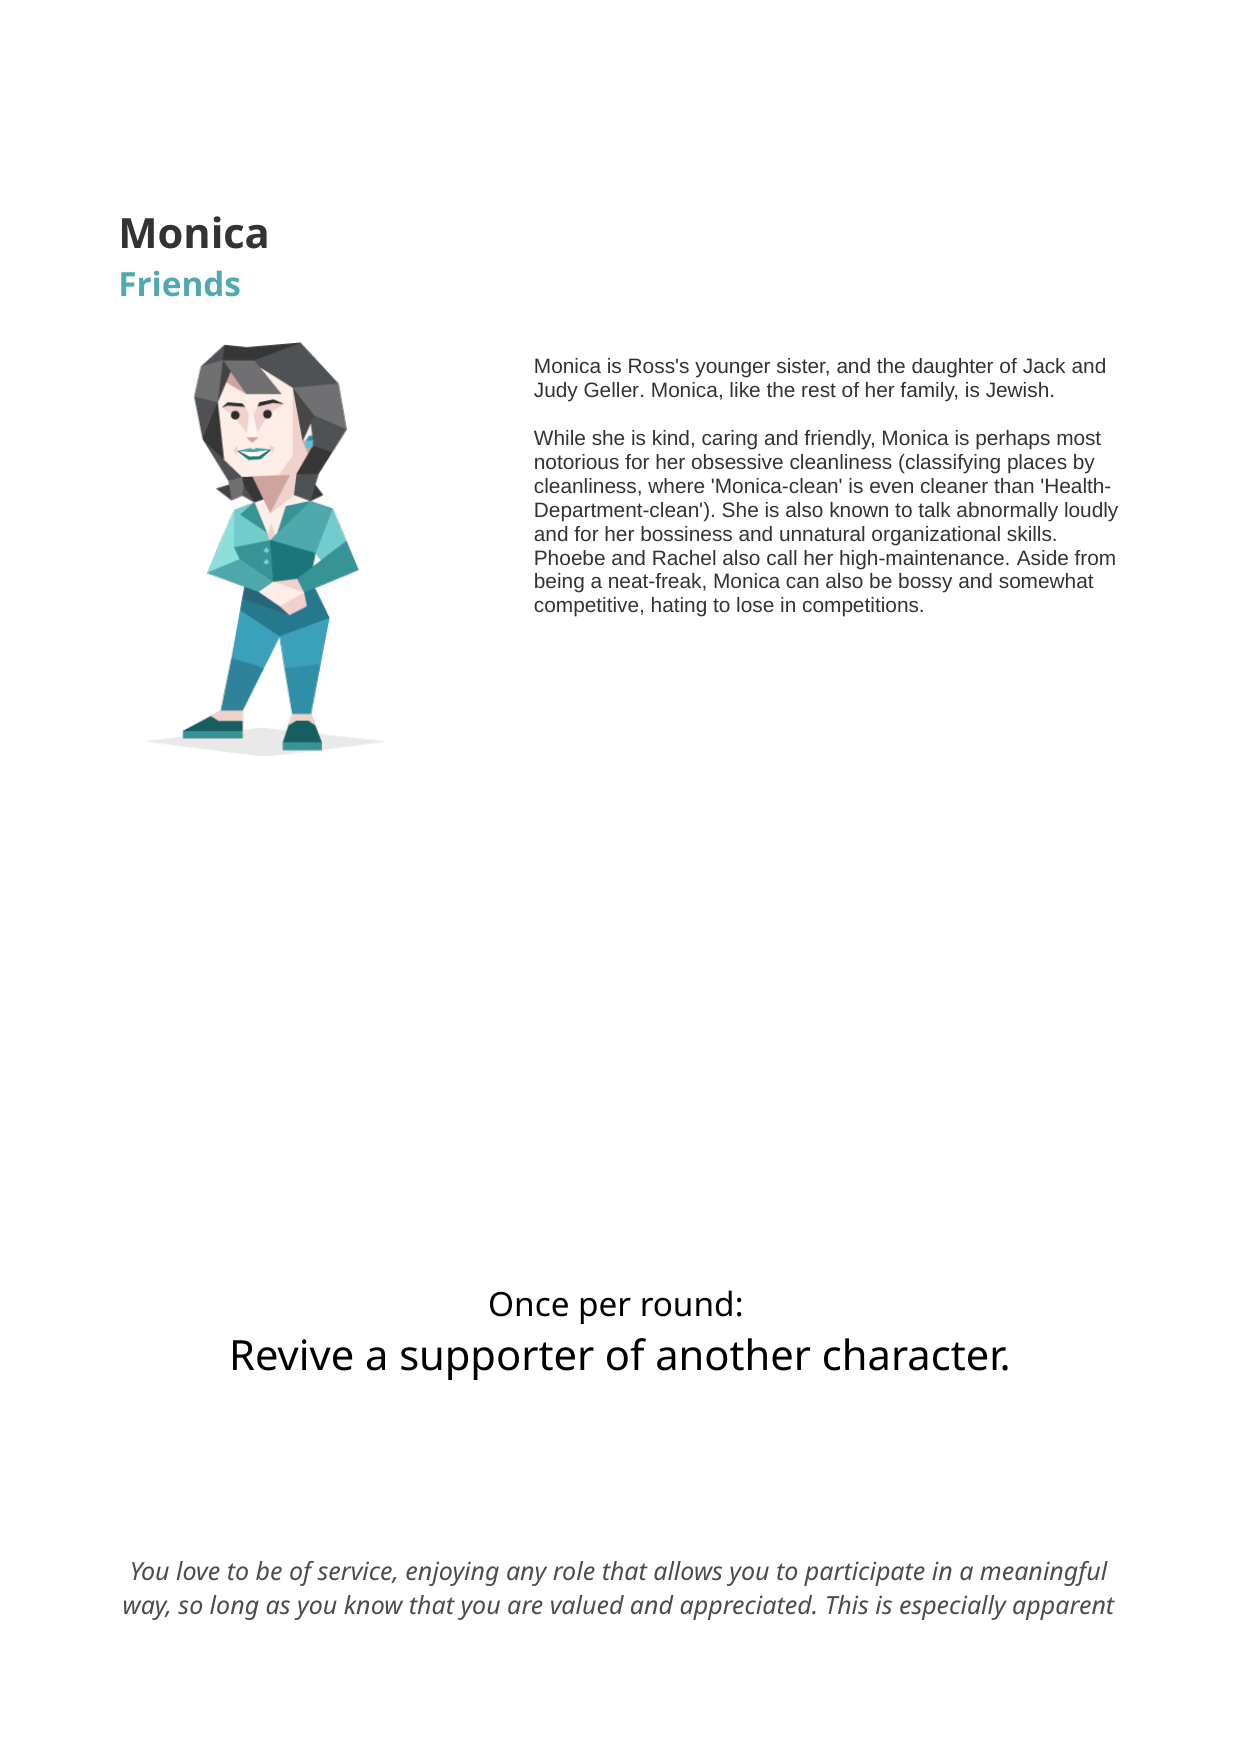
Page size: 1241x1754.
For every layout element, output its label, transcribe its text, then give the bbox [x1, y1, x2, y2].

text You love to be of service, enjoying any role that allows you to participate in a meaningful way, so long as you know that you are valued and appreciated. This is especially apparent [118, 1553, 1122, 1621]
text Once per round: [118, 1281, 1122, 1326]
text Revive a supporter of another character. [118, 1326, 1122, 1383]
text Friends [118, 260, 1122, 306]
text While she is kind, caring and friendly, Monica is perhaps most notorious for her obsessive cleanliness (classifying places by cleanliness, where 'Monica-clean' is even cleaner than 'Health- Department-clean'). She is also known to talk abnormally loudly and for her bossiness and unnatural organizational skills. Phoebe and Rachel also call her high-maintenance. Aside from being a neat-freak, Monica can also be bossy and somewhat competitive, hating to lose in competitions. [473, 426, 1122, 617]
text Monica [118, 204, 1122, 260]
picture [59, 341, 473, 756]
text Monica is Ross's younger sister, and the daughter of Jack and Judy Geller. Monica, like the rest of her family, is Jewish. [473, 354, 1122, 402]
